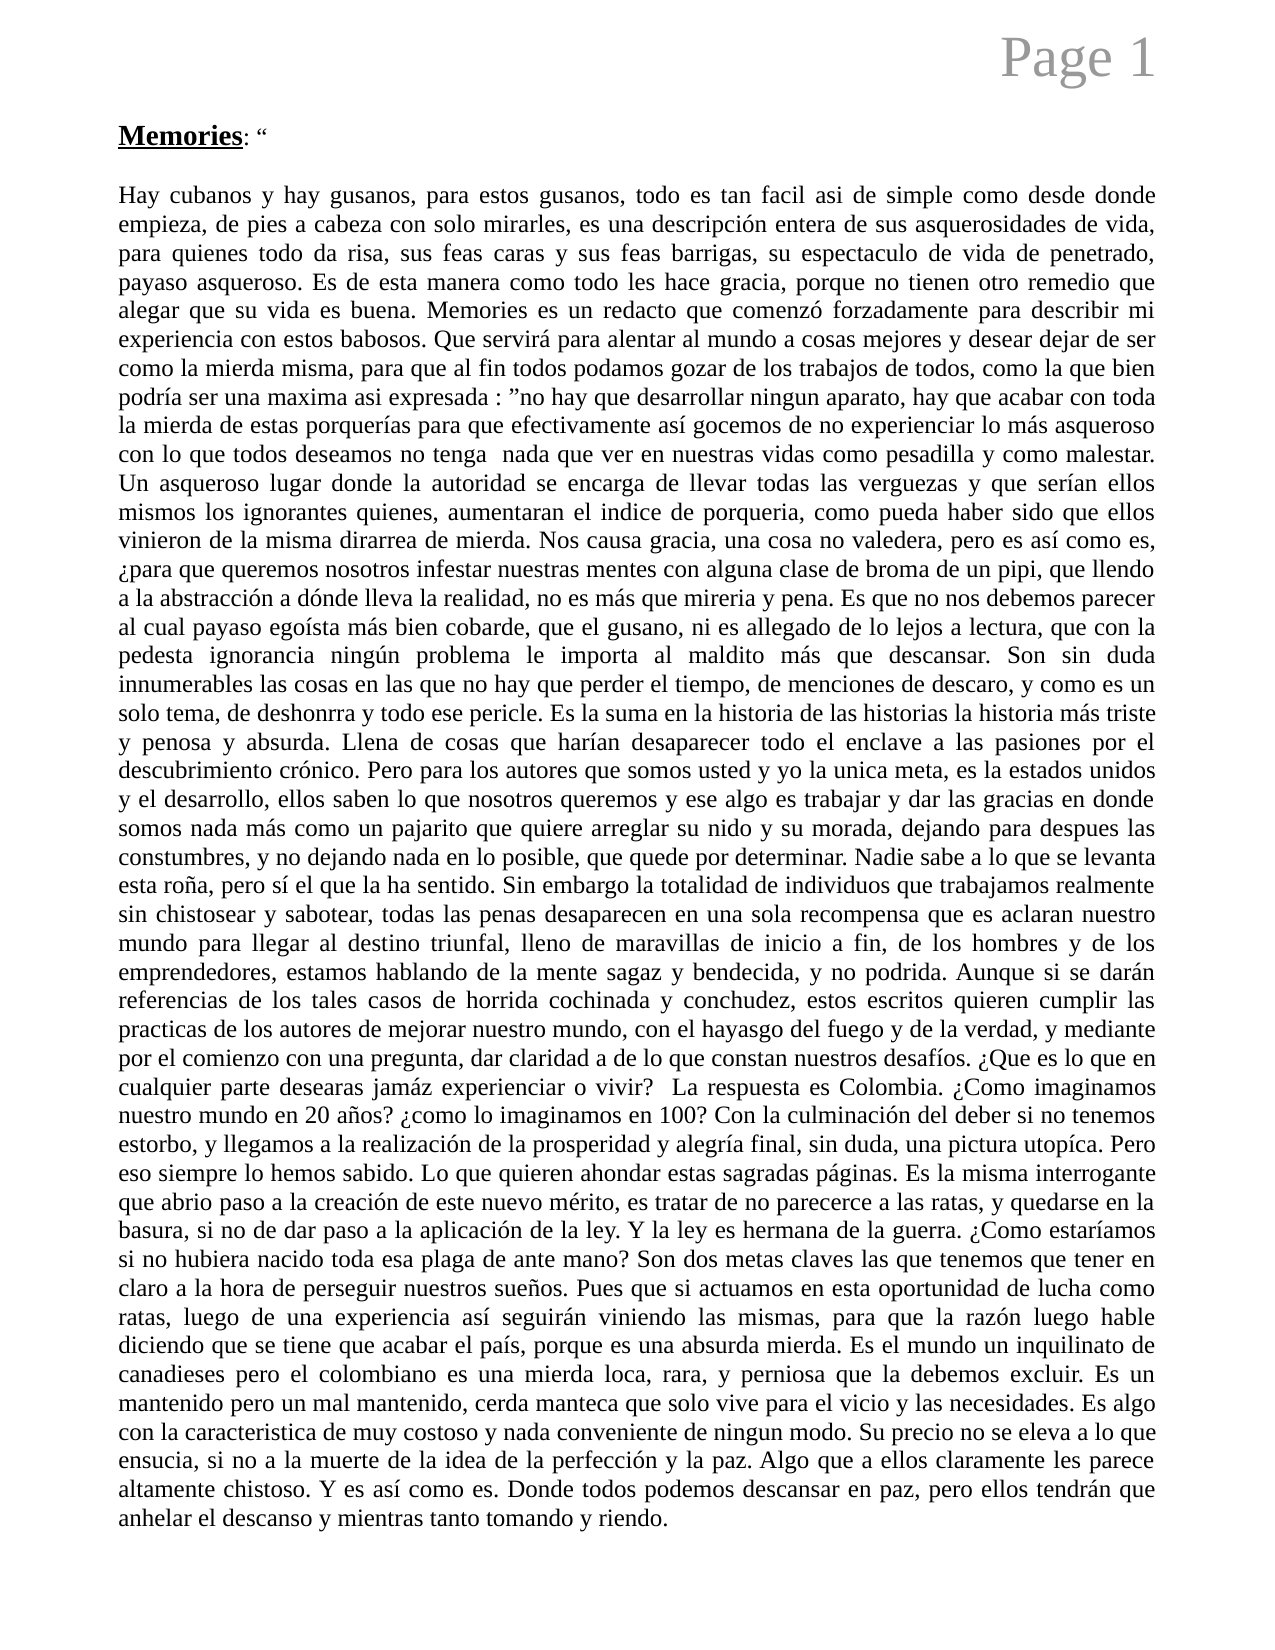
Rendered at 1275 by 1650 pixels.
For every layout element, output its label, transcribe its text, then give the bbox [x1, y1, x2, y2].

text Memories: “ [118, 118, 1157, 152]
text Hay cubanos y hay gusanos, para estos gusanos, todo es tan facil asi de simple como desde donde empieza, de pies a cabeza con solo mirarles, es una descripción entera de sus asquerosidades de vida, para quienes todo da risa, sus feas caras y sus feas barrigas, su espectaculo de vida de penetrado, payaso asqueroso. Es de esta manera como todo les hace gracia, porque no tienen otro remedio que alegar que su vida es buena. Memories es un redacto que comenzó forzadamente para describir mi experiencia con estos babosos. Que servirá para alentar al mundo a cosas mejores y desear dejar de ser como la mierda misma, para que al fin todos podamos gozar de los trabajos de todos, como la que bien podría ser una maxima asi expresada : ”no hay que desarrollar ningun aparato, hay que acabar con toda la mierda de estas porquerías para que efectivamente así gocemos de no experienciar lo más asqueroso con lo que todos deseamos no tenga nada que ver en nuestras vidas como pesadilla y como malestar. Un asqueroso lugar donde la autoridad se encarga de llevar todas las verguezas y que serían ellos mismos los ignorantes quienes, aumentaran el indice de porqueria, como pueda haber sido que ellos vinieron de la misma dirarrea de mierda. Nos causa gracia, una cosa no valedera, pero es así como es, ¿para que queremos nosotros infestar nuestras mentes con alguna clase de broma de un pipi, que llendo a la abstracción a dónde lleva la realidad, no es más que mireria y pena. Es que no nos debemos parecer al cual payaso egoísta más bien cobarde, que el gusano, ni es allegado de lo lejos a lectura, que con la pedesta ignorancia ningún problema le importa al maldito más que descansar. Son sin duda innumerables las cosas en las que no hay que perder el tiempo, de menciones de descaro, y como es un solo tema, de deshonrra y todo ese pericle. Es la suma en la historia de las historias la historia más triste y penosa y absurda. Llena de cosas que harían desaparecer todo el enclave a las pasiones por el descubrimiento crónico. Pero para los autores que somos usted y yo la unica meta, es la estados unidos y el desarrollo, ellos saben lo que nosotros queremos y ese algo es trabajar y dar las gracias en donde somos nada más como un pajarito que quiere arreglar su nido y su morada, dejando para despues las constumbres, y no dejando nada en lo posible, que quede por determinar. Nadie sabe a lo que se levanta esta roña, pero sí el que la ha sentido. Sin embargo la totalidad de individuos que trabajamos realmente sin chistosear y sabotear, todas las penas desaparecen en una sola recompensa que es aclaran nuestro mundo para llegar al destino triunfal, lleno de maravillas de inicio a fin, de los hombres y de los emprendedores, estamos hablando de la mente sagaz y bendecida, y no podrida. Aunque si se darán referencias de los tales casos de horrida cochinada y conchudez, estos escritos quieren cumplir las practicas de los autores de mejorar nuestro mundo, con el hayasgo del fuego y de la verdad, y mediante por el comienzo con una pregunta, dar claridad a de lo que constan nuestros desafíos. ¿Que es lo que en cualquier parte desearas jamáz experienciar o vivir? La respuesta es Colombia. ¿Como imaginamos nuestro mundo en 20 años? ¿como lo imaginamos en 100? Con la culminación del deber si no tenemos estorbo, y llegamos a la realización de la prosperidad y alegría final, sin duda, una pictura utopíca. Pero eso siempre lo hemos sabido. Lo que quieren ahondar estas sagradas páginas. Es la misma interrogante que abrio paso a la creación de este nuevo mérito, es tratar de no parecerce a las ratas, y quedarse en la basura, si no de dar paso a la aplicación de la ley. Y la ley es hermana de la guerra. ¿Como estaríamos si no hubiera nacido toda esa plaga de ante mano? Son dos metas claves las que tenemos que tener en claro a la hora de perseguir nuestros sueños. Pues que si actuamos en esta oportunidad de lucha como ratas, luego de una experiencia así seguirán viniendo las mismas, para que la razón luego hable diciendo que se tiene que acabar el país, porque es una absurda mierda. Es el mundo un inquilinato de canadieses pero el colombiano es una mierda loca, rara, y perniosa que la debemos excluir. Es un mantenido pero un mal mantenido, cerda manteca que solo vive para el vicio y las necesidades. Es algo con la caracteristica de muy costoso y nada conveniente de ningun modo. Su precio no se eleva a lo que ensucia, si no a la muerte de la idea de la perfección y la paz. Algo que a ellos claramente les parece altamente chistoso. Y es así como es. Donde todos podemos descansar en paz, pero ellos tendrán que anhelar el descanso y mientras tanto tomando y riendo. [118, 181, 1157, 1532]
